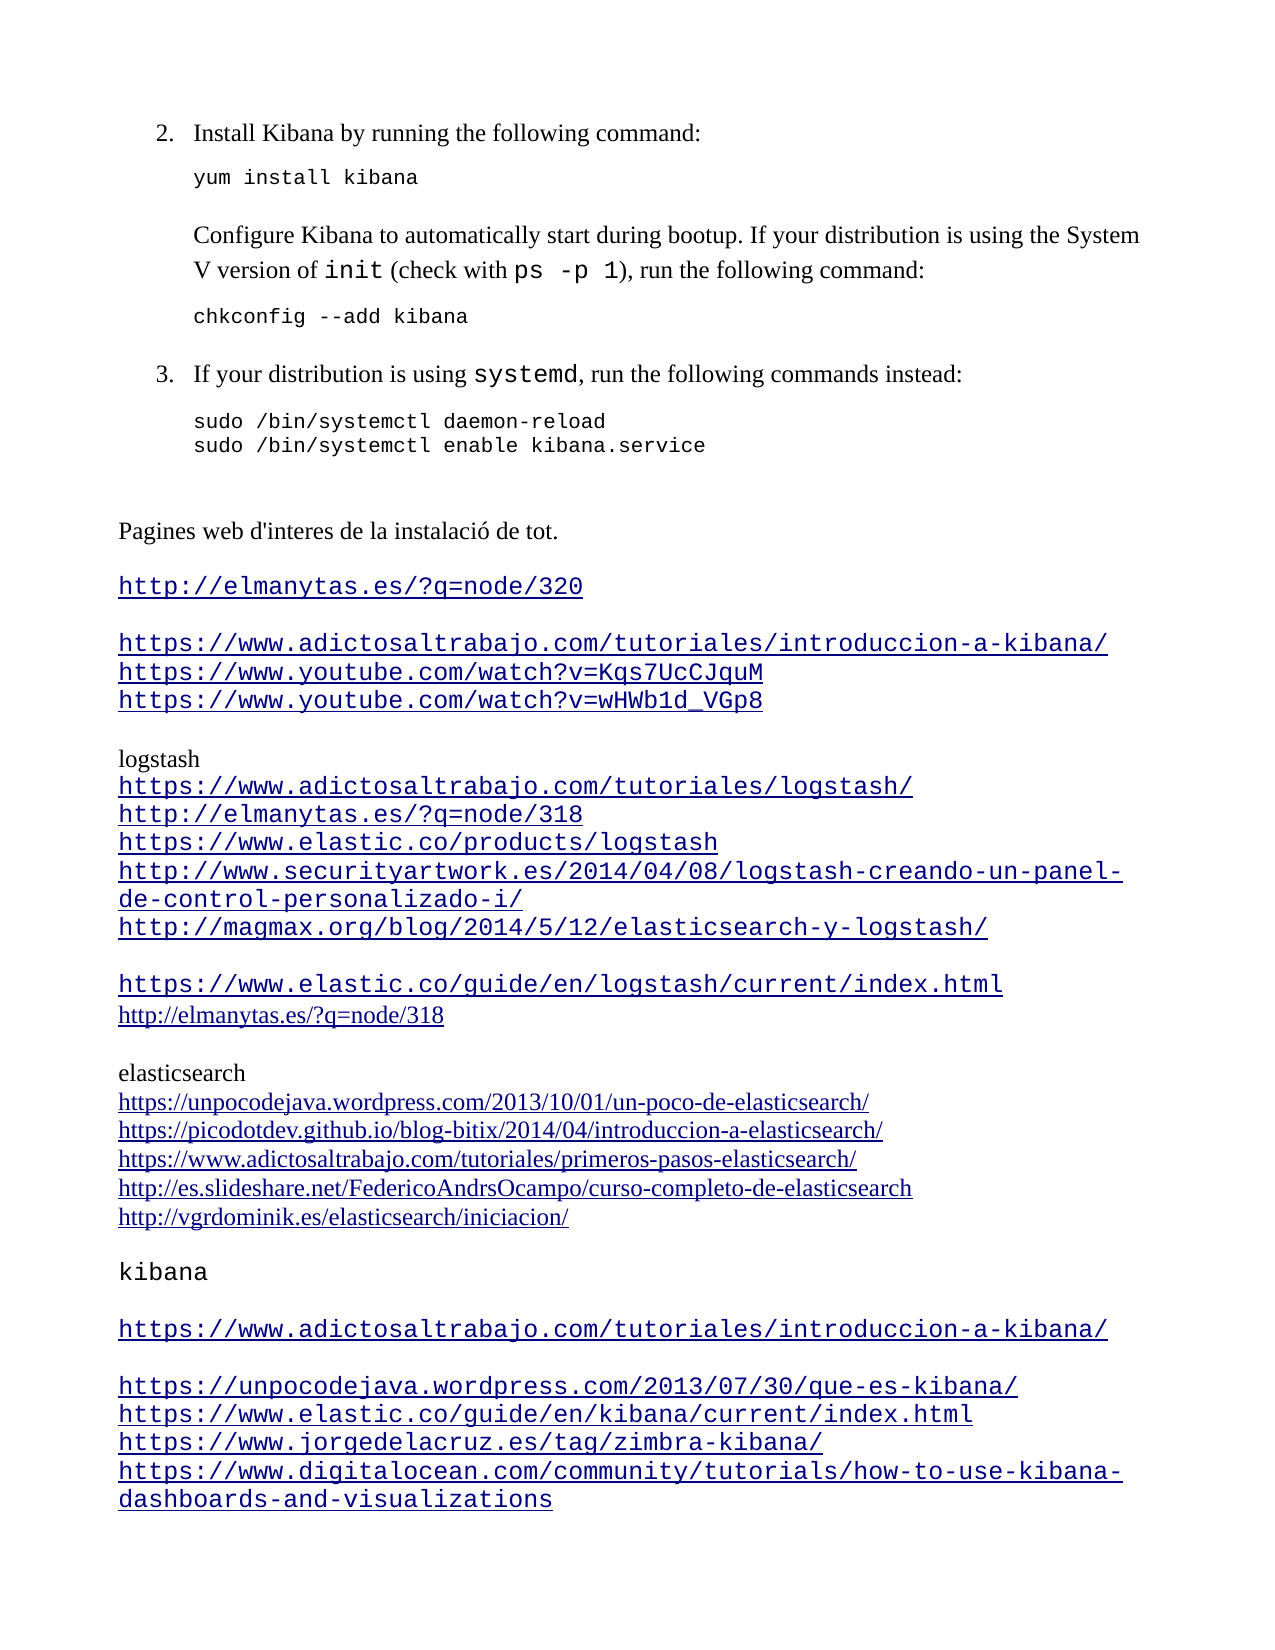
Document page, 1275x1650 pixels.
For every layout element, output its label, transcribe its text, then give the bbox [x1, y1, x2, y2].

list Configure Kibana to automatically start during bootup. If your distribution is using the System V version of init (check with ps -p 1), run the following command: [156, 220, 1157, 286]
text http://es.slideshare.net/FedericoAndrsOcampo/curso-completo-de-elasticsearch [118, 1173, 1157, 1202]
text http://vgrdominik.es/elasticsearch/iniciacion/ [118, 1202, 1157, 1230]
text kibana [118, 1259, 1157, 1287]
list If your distribution is using systemd, run the following commands instead: [156, 359, 1157, 390]
text https://www.jorgedelacruz.es/tag/zimbra-kibana/ [118, 1430, 1157, 1458]
text http://elmanytas.es/?q=node/318 [118, 1000, 1157, 1029]
list chkconfig --add kibana [156, 306, 1157, 330]
text elasticsearch [118, 1058, 1157, 1087]
text https://www.elastic.co/guide/en/logstash/current/index.html [118, 972, 1157, 1000]
text http://www.securityartwork.es/2014/04/08/logstash-creando-un-panel-de-control-personalizado-i/ [118, 858, 1157, 915]
list Install Kibana by running the following command: [156, 118, 1157, 147]
text https://www.adictosaltrabajo.com/tutoriales/logstash/ [118, 773, 1157, 802]
text https://www.digitalocean.com/community/tutorials/how-to-use-kibana-dashboards-and-visualizations [118, 1458, 1157, 1515]
text https://www.adictosaltrabajo.com/tutoriales/introduccion-a-kibana/ [118, 1316, 1157, 1344]
text https://www.elastic.co/products/logstash [118, 830, 1157, 858]
list sudo /bin/systemctl daemon-reload [156, 411, 1157, 435]
list yum install kibana [156, 167, 1157, 191]
text logstash [118, 744, 1157, 773]
list sudo /bin/systemctl enable kibana.service [156, 435, 1157, 458]
text http://elmanytas.es/?q=node/320 [118, 574, 1157, 602]
text https://picodotdev.github.io/blog-bitix/2014/04/introduccion-a-elasticsearch/ [118, 1115, 1157, 1144]
text https://unpocodejava.wordpress.com/2013/07/30/que-es-kibana/ [118, 1373, 1157, 1402]
text https://www.elastic.co/guide/en/kibana/current/index.html [118, 1402, 1157, 1430]
text https://www.youtube.com/watch?v=Kqs7UcCJquM [118, 659, 1157, 687]
text Pagines web d'interes de la instalació de tot. [118, 516, 1157, 545]
text http://elmanytas.es/?q=node/318 [118, 802, 1157, 830]
text https://www.adictosaltrabajo.com/tutoriales/introduccion-a-kibana/ [118, 631, 1157, 659]
text https://www.adictosaltrabajo.com/tutoriales/primeros-pasos-elasticsearch/ [118, 1144, 1157, 1173]
text http://magmax.org/blog/2014/5/12/elasticsearch-y-logstash/ [118, 915, 1157, 943]
text https://unpocodejava.wordpress.com/2013/10/01/un-poco-de-elasticsearch/ [118, 1087, 1157, 1115]
text https://www.youtube.com/watch?v=wHWb1d_VGp8 [118, 687, 1157, 716]
